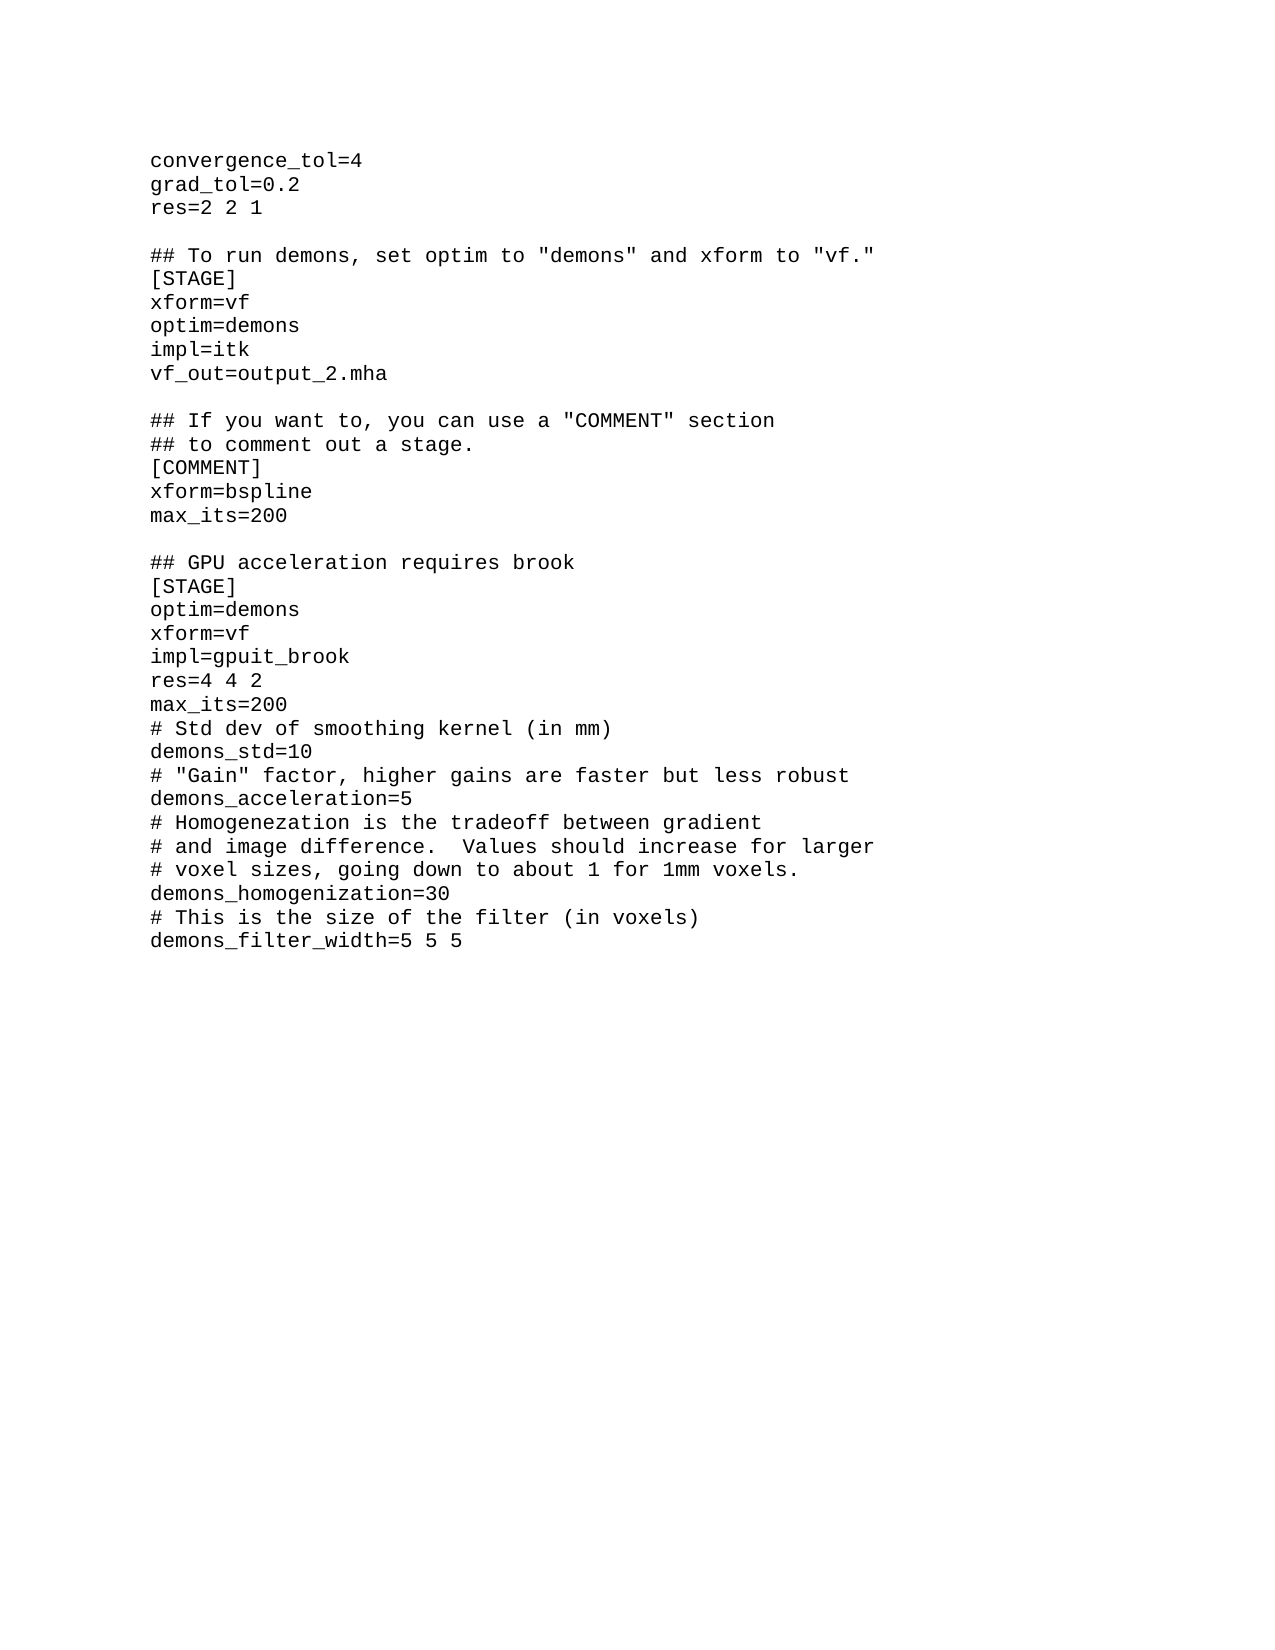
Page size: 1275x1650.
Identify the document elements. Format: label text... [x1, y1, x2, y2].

text impl=gpuit_brook [150, 647, 1125, 670]
text optim=demons [150, 599, 1125, 623]
text demons_filter_width=5 5 5 [150, 930, 1125, 954]
text vf_out=output_2.mha [150, 363, 1125, 386]
text demons_acceleration=5 [150, 788, 1125, 812]
text xform=bspline [150, 481, 1125, 505]
text [STAGE] [150, 576, 1125, 599]
text xform=vf [150, 623, 1125, 647]
text demons_homogenization=30 [150, 883, 1125, 907]
text ## GPU acceleration requires brook [150, 552, 1125, 576]
text demons_std=10 [150, 741, 1125, 765]
text # This is the size of the filter (in voxels) [150, 907, 1125, 930]
text convergence_tol=4 [150, 150, 1125, 174]
text [STAGE] [150, 268, 1125, 292]
text ## to comment out a stage. [150, 434, 1125, 457]
text res=4 4 2 [150, 670, 1125, 694]
text impl=itk [150, 339, 1125, 363]
text # Std dev of smoothing kernel (in mm) [150, 717, 1125, 741]
text ## If you want to, you can use a "COMMENT" section [150, 410, 1125, 434]
text res=2 2 1 [150, 197, 1125, 221]
text # and image difference. Values should increase for larger [150, 836, 1125, 859]
text grad_tol=0.2 [150, 174, 1125, 197]
text max_its=200 [150, 505, 1125, 528]
text optim=demons [150, 316, 1125, 339]
text xform=vf [150, 292, 1125, 316]
text # Homogenezation is the tradeoff between gradient [150, 812, 1125, 836]
text max_its=200 [150, 694, 1125, 717]
text ## To run demons, set optim to "demons" and xform to "vf." [150, 244, 1125, 268]
text # "Gain" factor, higher gains are faster but less robust [150, 765, 1125, 788]
text # voxel sizes, going down to about 1 for 1mm voxels. [150, 859, 1125, 883]
text [COMMENT] [150, 457, 1125, 481]
